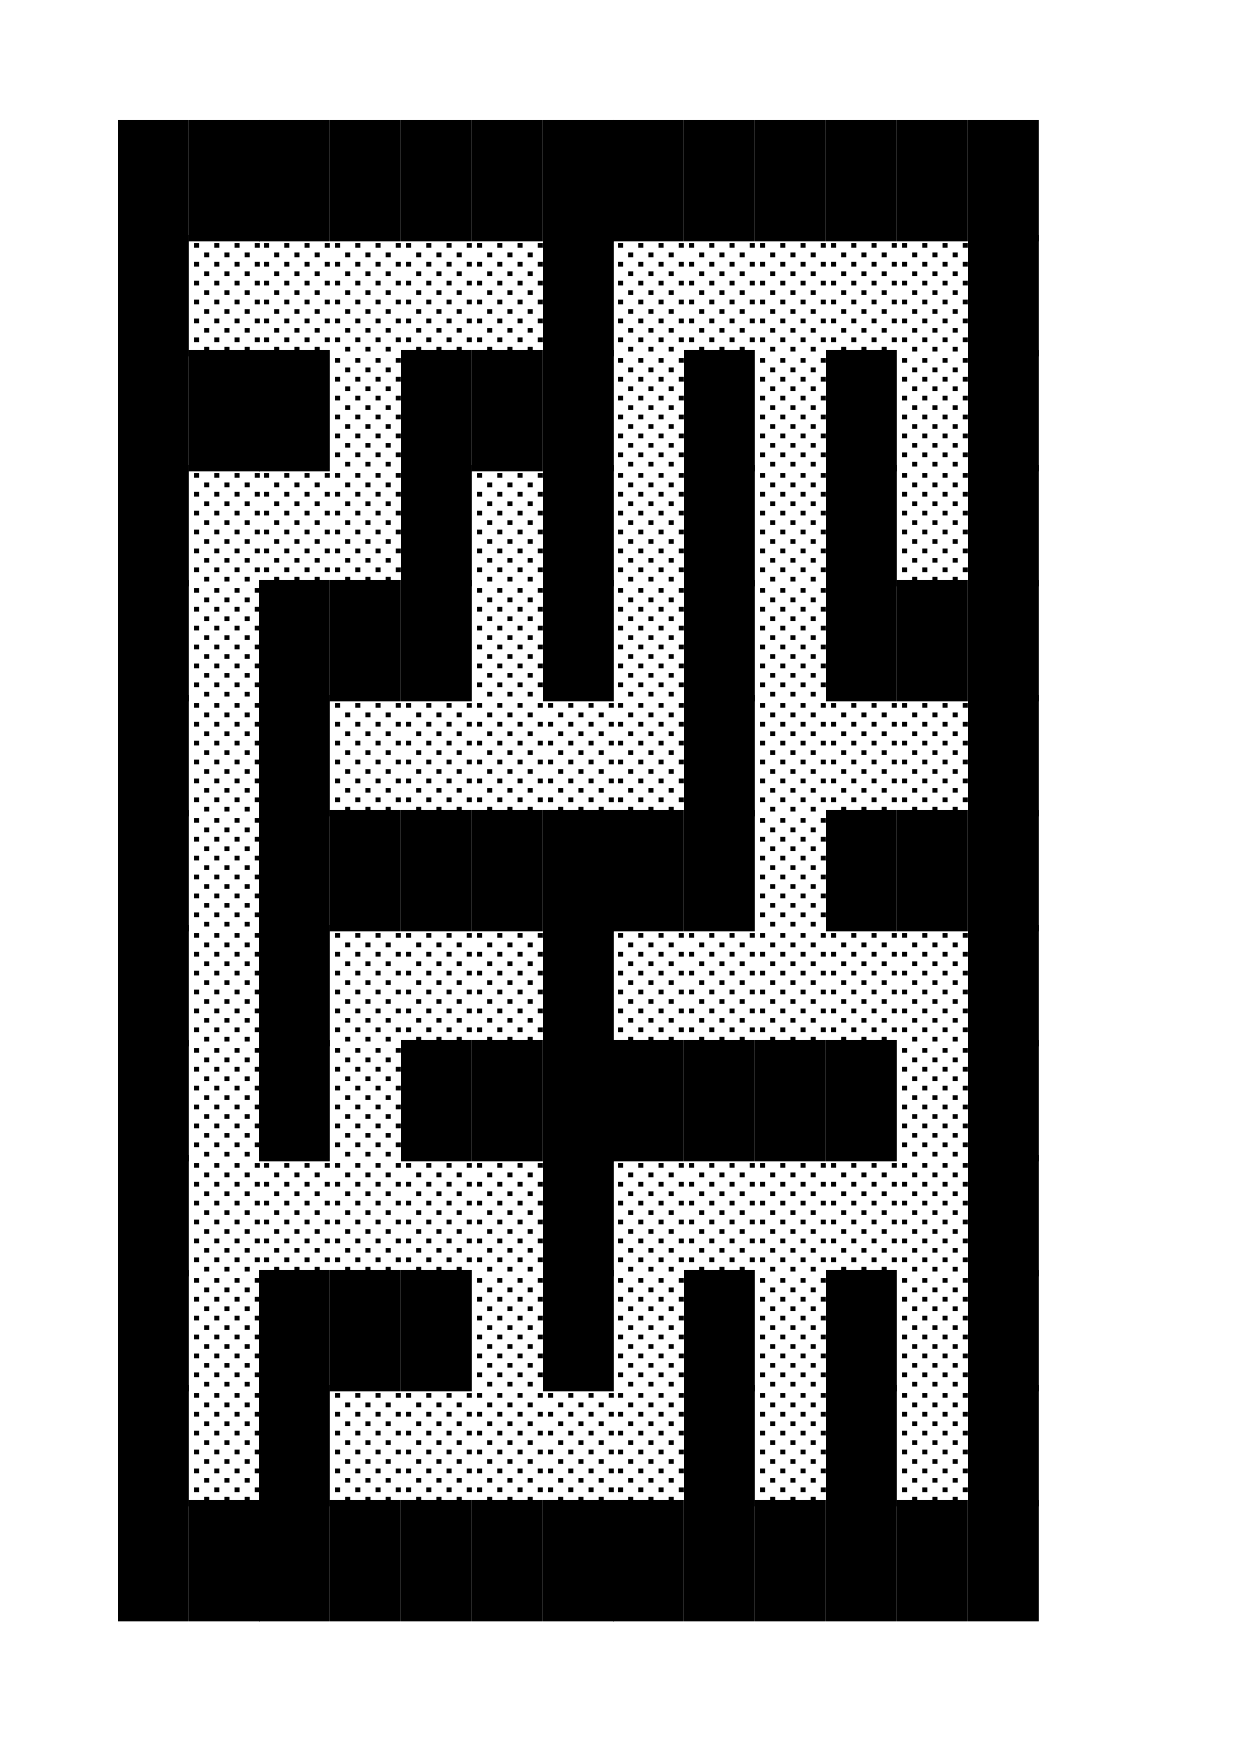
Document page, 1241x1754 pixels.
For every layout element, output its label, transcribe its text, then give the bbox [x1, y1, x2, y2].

text █░█░░░░░█░█░█ [189, 1383, 259, 1498]
text █░███░█░█░███ [472, 578, 543, 693]
text █░███░█░█░█░█ [887, 1268, 968, 1383]
text █░█░░░█░░░░░█ [1039, 923, 1122, 1038]
text █░█░░░█░░░░░█ [189, 923, 259, 1038]
text █░█░███████░█ [189, 1038, 259, 1153]
text █████████████ [1039, 1498, 1122, 1613]
text ███░███░█░█░█ [887, 348, 968, 463]
text █░███░█░█░█░█ [614, 1268, 699, 1383]
text █████████████ [118, 118, 1122, 233]
text ███░███░█░█░█ [1039, 348, 1122, 463]
text █░███░█░█░█░█ [745, 1268, 841, 1383]
text █░░░█░█░█░█░█ [614, 463, 684, 578]
text █░░░░░█░░░░░█ [1039, 1153, 1122, 1268]
text █░█░░░░░█░█░█ [897, 1383, 968, 1498]
text █░░░█░█░█░█░█ [1039, 463, 1122, 578]
text █░███░█░█░█░█ [189, 1268, 274, 1383]
text █░░░█░█░█░█░█ [189, 463, 401, 578]
text ███░███░█░█░█ [745, 348, 841, 463]
text █░█░░░░░█░█░█ [755, 1383, 826, 1498]
text █░█░░░░░█░█░█ [1039, 1383, 1122, 1498]
text █░░░█░█░█░█░█ [897, 463, 968, 578]
text █░█░░░░░█░█░█ [330, 1383, 684, 1498]
text █░███░█░█░█░█ [462, 1268, 543, 1383]
text █░█░░░░░█░░░█ [330, 693, 684, 808]
text █░░░█░█░█░█░█ [755, 463, 826, 578]
text █░███░█░█░███ [614, 578, 684, 693]
text █░█░░░█░░░░░█ [614, 923, 968, 1038]
text █░█░███████░█ [1039, 1038, 1122, 1153]
text █░░░░░█░░░░░█ [614, 1153, 968, 1268]
text █░█░░░░░█░░░█ [189, 693, 259, 808]
text █░███░█░█░███ [1039, 578, 1122, 693]
text █░█░░░░░█░░░█ [755, 693, 968, 808]
text █░███░█░█░███ [755, 578, 826, 693]
text █░░░░░█░░░░░█ [614, 241, 968, 348]
text █░█░███████░█ [887, 1038, 968, 1153]
text █░░░░░█░░░░░█ [189, 1153, 543, 1268]
text █░███████░███ [189, 808, 259, 923]
text █░███████░███ [755, 808, 841, 923]
text █░███░█░█░█░█ [1039, 1268, 1122, 1383]
text █░░░█░█░█░█░█ [472, 471, 543, 578]
text ███░███░█░█░█ [614, 348, 699, 463]
text █░░░░░█░░░░░█ [1039, 233, 1122, 348]
text █░█░███████░█ [330, 1038, 416, 1153]
text █░█░░░░░█░░░█ [1039, 693, 1122, 808]
text █░█░░░█░░░░░█ [330, 931, 543, 1038]
text █░███████░███ [1039, 808, 1122, 923]
text █░███░█░█░███ [189, 578, 274, 693]
text ███░███░█░█░█ [320, 348, 416, 463]
text █░░░░░█░░░░░█ [189, 241, 543, 348]
